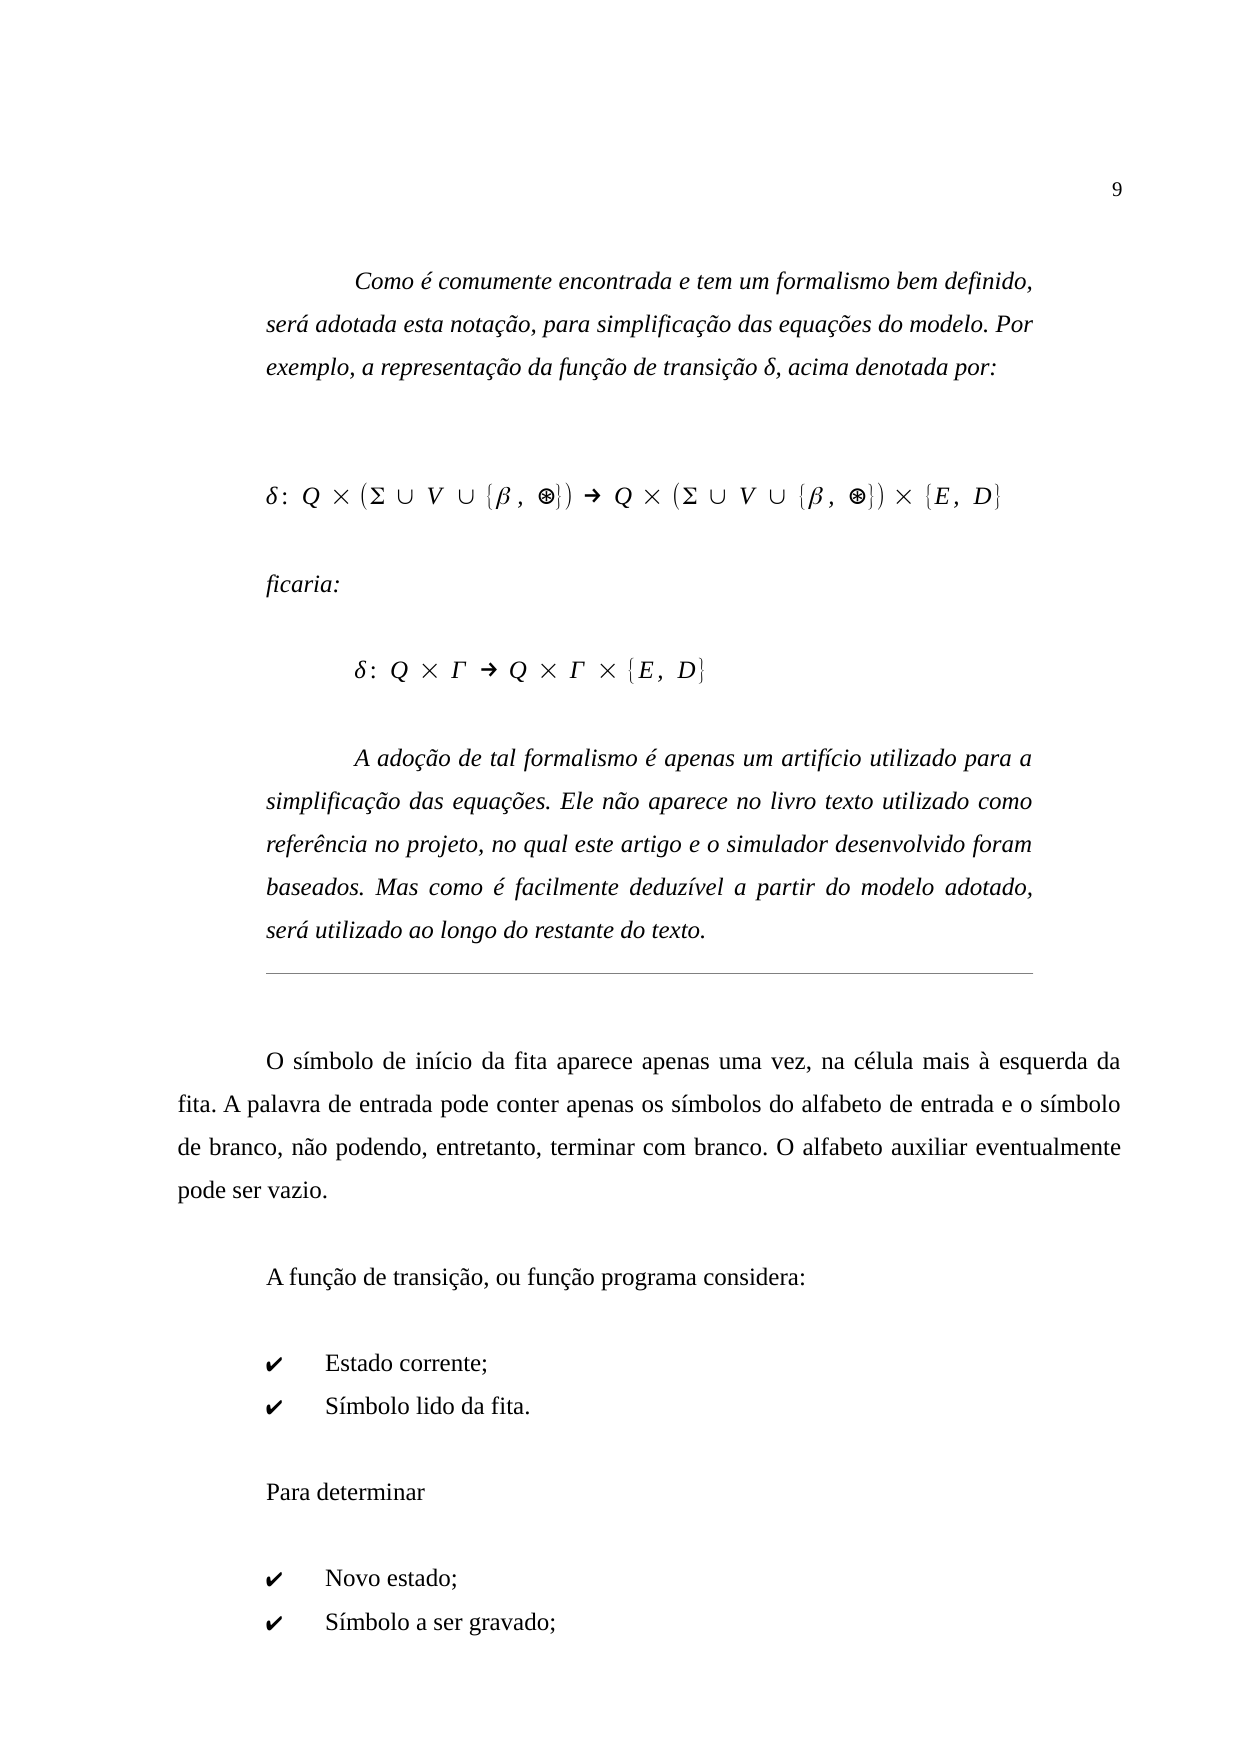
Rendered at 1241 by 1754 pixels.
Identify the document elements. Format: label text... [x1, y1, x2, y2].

list Novo estado; [266, 1563, 1122, 1592]
list Estado corrente; [266, 1348, 1122, 1377]
text A adoção de tal formalismo é apenas um artifício utilizado para a simplificação das equações. Ele não aparece no livro texto utilizado como referência no projeto, no qual este artigo e o simulador desenvolvido foram baseados. Mas como é facilmente deduzível a partir do modelo adotado, será utilizado ao longo do restante do texto. [266, 743, 1033, 944]
list Símbolo a ser gravado; [266, 1607, 1122, 1635]
list Símbolo lido da fita. [266, 1391, 1122, 1420]
text Para determinar [177, 1477, 1122, 1506]
text O símbolo de início da fita aparece apenas uma vez, na célula mais à esquerda da fita. A palavra de entrada pode conter apenas os símbolos do alfabeto de entrada e o símbolo de branco, não podendo, entretanto, terminar com branco. O alfabeto auxiliar eventualmente pode ser vazio. [177, 1046, 1122, 1204]
text Como é comumente encontrada e tem um formalismo bem definido, será adotada esta notação, para simplificação das equações do modelo. Por exemplo, a representação da função de transição δ, acima denotada por: [266, 266, 1033, 381]
text A função de transição, ou função programa considera: [177, 1262, 1122, 1290]
text ficaria: [266, 569, 1033, 598]
